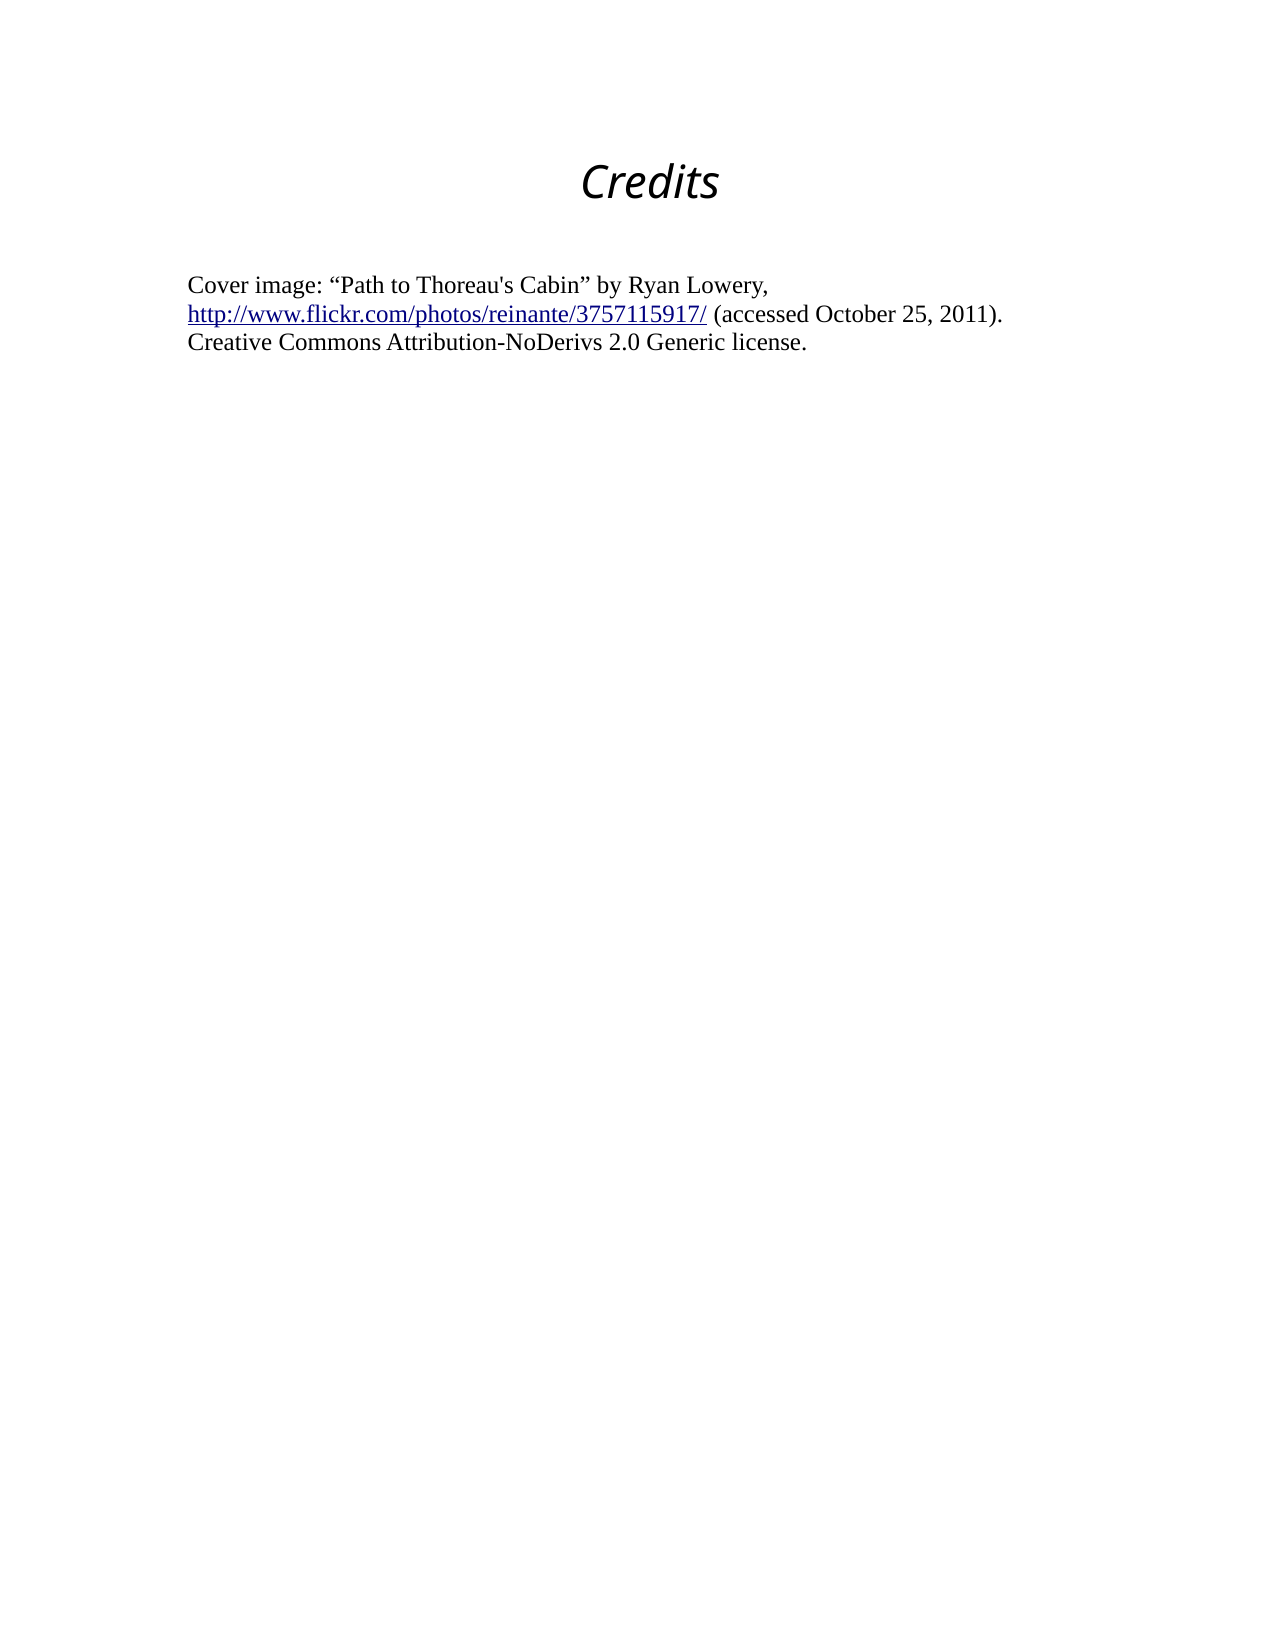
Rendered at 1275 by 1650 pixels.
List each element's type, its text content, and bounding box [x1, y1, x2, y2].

text Cover image: “Path to Thoreau's Cabin” by Ryan Lowery, http://www.flickr.com/photos/reinante/3757115917/ (accessed October 25, 2011). Creative Commons Attribution-NoDerivs 2.0 Generic license. [187, 270, 1087, 356]
subtitle Credits [187, 150, 1087, 212]
